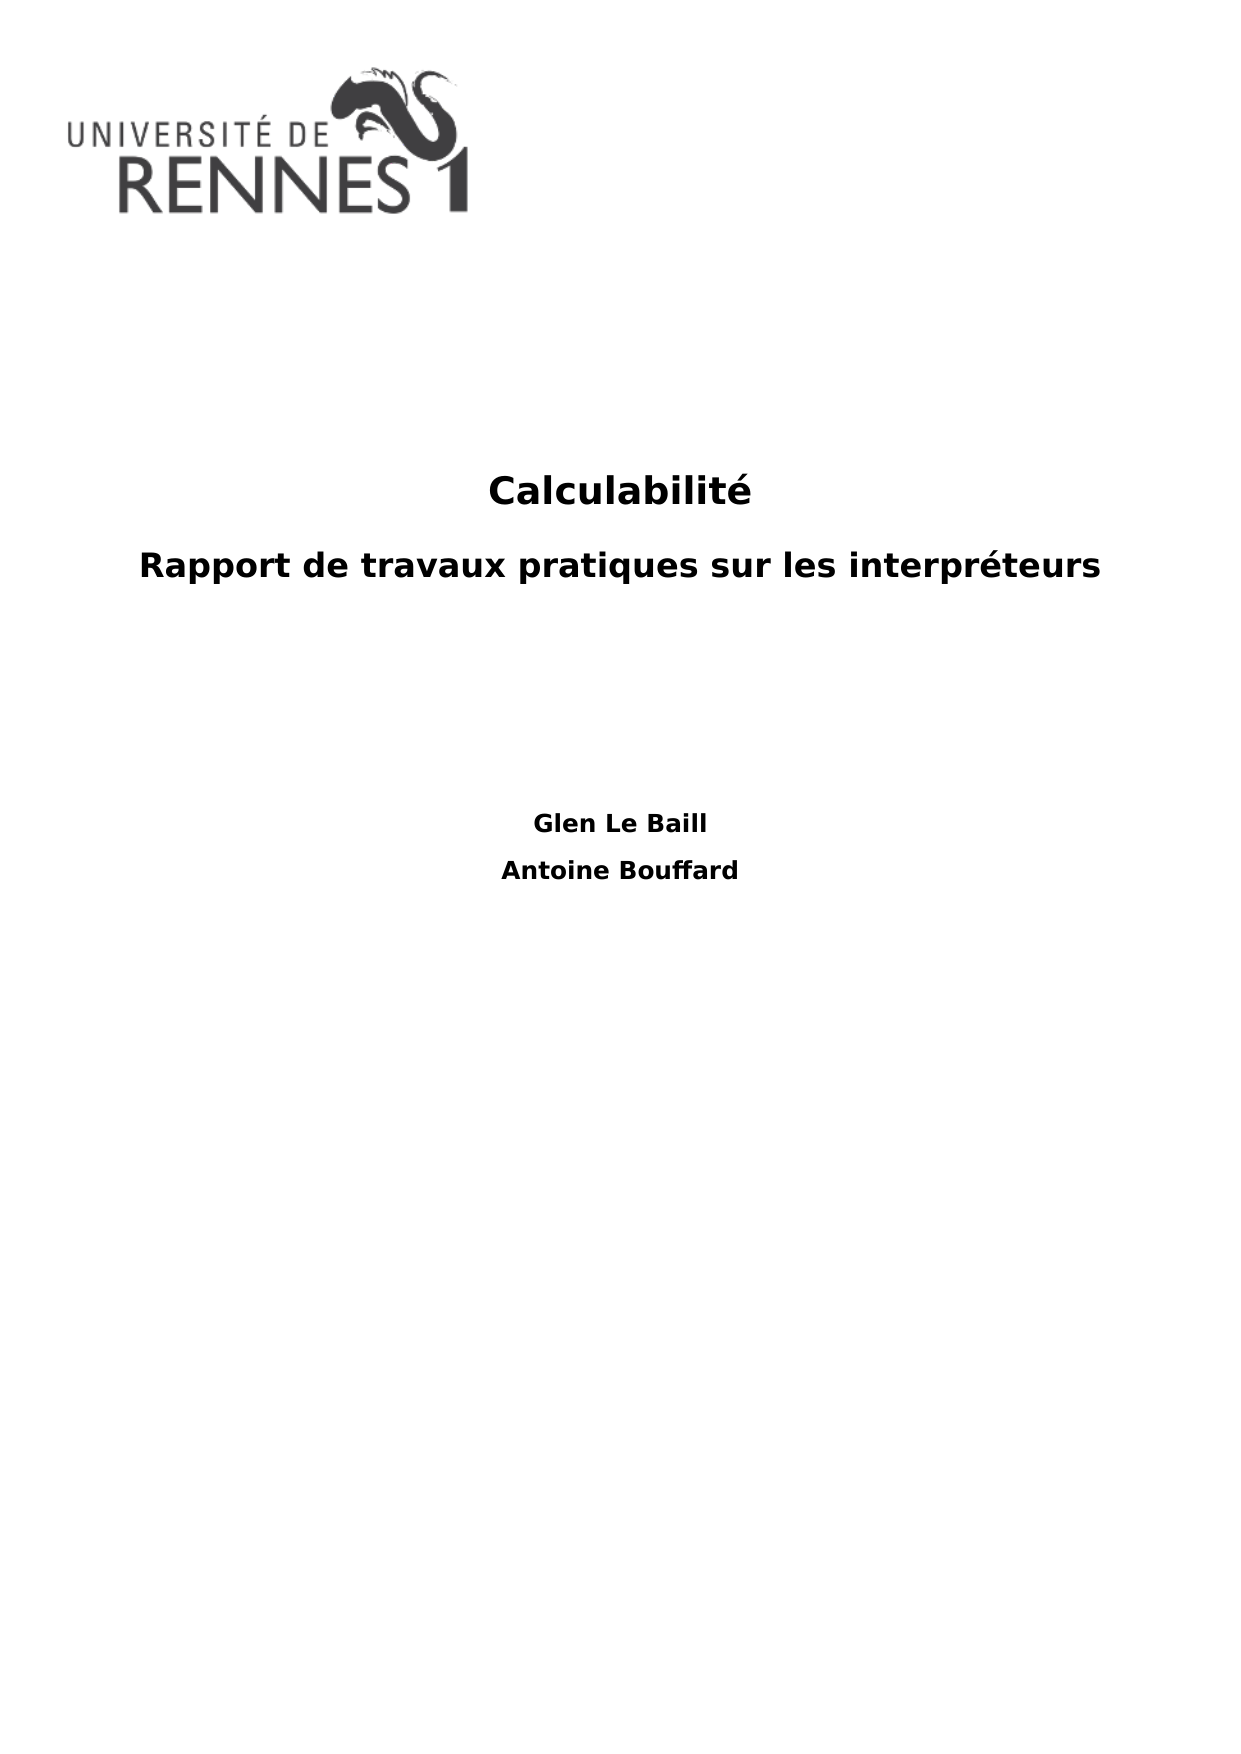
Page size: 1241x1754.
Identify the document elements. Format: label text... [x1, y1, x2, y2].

subtitle Glen Le Baill [118, 809, 1122, 838]
subtitle Antoine Bouffard [118, 857, 1122, 886]
subtitle Rapport de travaux pratiques sur les interpréteurs [118, 547, 1122, 586]
picture [12, 10, 524, 270]
subtitle Calculabilité [118, 469, 1122, 513]
